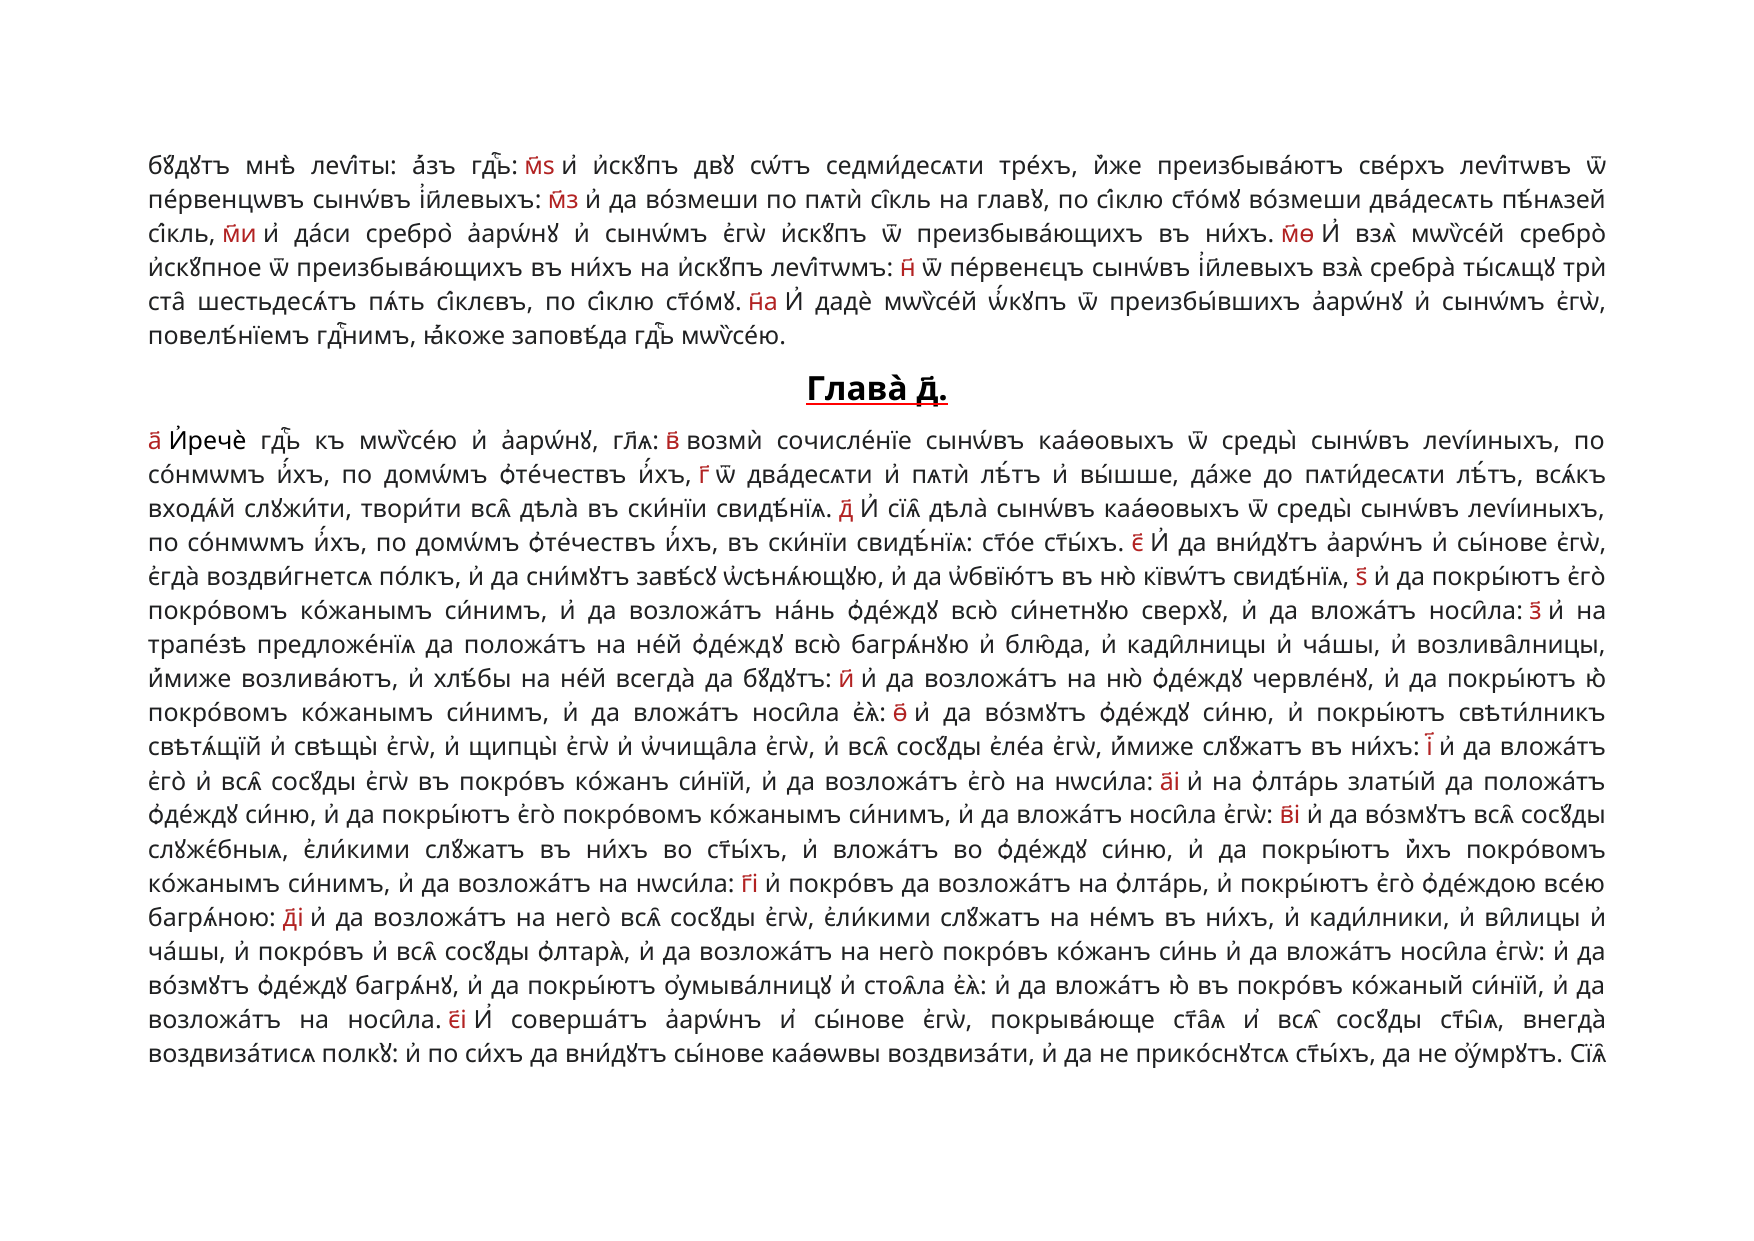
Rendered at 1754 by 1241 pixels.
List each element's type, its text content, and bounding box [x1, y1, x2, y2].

text бꙋ́дꙋтъ мнѣ̀ леѵі́ты: а҆́зъ гдⷭ҇ь: м҃ѕ и҆ и҆скꙋ́пъ двꙋ̀ сѡ́тъ седми́десѧти тре́хъ, и҆̀же преизбыва́ютъ све́рхъ леѵі́тѡвъ ѿ пе́рвенцѡвъ сынѡ́въ і҆и҃левыхъ: м҃з и҆ да во́змеши по пѧтѝ сі̑кль на главꙋ̀, по сі́клю ст҃о́мꙋ во́змеши два́десѧть пѣ́нѧзей сі́кль, м҃и и҆ да́си сребро̀ а҆арѡ́нꙋ и҆ сынѡ́мъ є҆гѡ̀ и҆скꙋ́пъ ѿ преизбыва́ющихъ въ ни́хъ. м҃ѳ И҆ взѧ̀ мѡѷсе́й сребро̀ и҆скꙋ́пное ѿ преизбыва́ющихъ въ ни́хъ на и҆скꙋ́пъ леѵі́тѡмъ: н҃ ѿ пе́рвенєцъ сынѡ́въ і҆и҃левыхъ взѧ̀ сребра̀ ты́сѧщꙋ трѝ ста̑ шестьдесѧ́тъ пѧ́ть сі́клєвъ, по сі́клю ст҃о́мꙋ. н҃а И҆ дадѐ мѡѷсе́й ѡ҆́кꙋпъ ѿ преизбы́вшихъ а҆арѡ́нꙋ и҆ сынѡ́мъ є҆гѡ̀, повелѣ́нїемъ гдⷭ҇нимъ, ꙗ҆́коже заповѣ́да гдⷭ҇ь мѡѷсе́ю. [148, 148, 1606, 352]
text а҃ И҆речѐ гдⷭ҇ь къ мѡѷсе́ю и҆ а҆арѡ́нꙋ, гл҃ѧ: в҃ возмѝ сочисле́нїе сынѡ́въ каа́ѳовыхъ ѿ среды̀ сынѡ́въ леѵі́иныхъ, по со́нмѡмъ и҆́хъ, по домѡ́мъ ѻ҆те́чествъ и҆́хъ, г҃ ѿ два́десѧти и҆ пѧтѝ лѣ́тъ и҆ вы́шше, да́же до пѧти́десѧти лѣ́тъ, всѧ́къ входѧ́й слꙋжи́ти, твори́ти всѧ̑ дѣла̀ въ ски́нїи свидѣ́нїѧ. д҃ И҆ сїѧ̑ дѣла̀ сынѡ́въ каа́ѳовыхъ ѿ среды̀ сынѡ́въ леѵі́иныхъ, по со́нмѡмъ и҆́хъ, по домѡ́мъ ѻ҆те́чествъ и҆́хъ, въ ски́нїи свидѣ́нїѧ: ст҃о́е ст҃ы́хъ. є҃ И҆ да вни́дꙋтъ а҆арѡ́нъ и҆ сы́нове є҆гѡ̀, є҆гда̀ воздви́гнетсѧ по́лкъ, и҆ да сни́мꙋтъ завѣ́сꙋ ѡ҆сѣнѧ́ющꙋю, и҆ да ѡ҆бвїю́тъ въ ню̀ кївѡ́тъ свидѣ́нїѧ, ѕ҃ и҆ да покры́ютъ є҆го̀ покро́вомъ ко́жанымъ си́нимъ, и҆ да возложа́тъ на́нь ѻ҆де́ждꙋ всю̀ си́нетнꙋю сверхꙋ̀, и҆ да вложа́тъ носи̑ла: з҃ и҆ на трапе́зѣ предложе́нїѧ да положа́тъ на не́й ѻ҆де́ждꙋ всю̀ багрѧ́нꙋю и҆ блю̑да, и҆ кади̑лницы и҆ ча́шы, и҆ возлива̑лницы, и҆́миже возлива́ютъ, и҆ хлѣ́бы на не́й всегда̀ да бꙋ́дꙋтъ: и҃ и҆ да возложа́тъ на ню̀ ѻ҆де́ждꙋ червле́нꙋ, и҆ да покры́ютъ ю҆̀ покро́вомъ ко́жанымъ си́нимъ, и҆ да вложа́тъ носи̑ла є҆ѧ̀: ѳ҃ и҆ да во́змꙋтъ ѻ҆де́ждꙋ си́ню, и҆ покры́ютъ свѣти́лникъ свѣтѧ́щїй и҆ свѣщы̀ є҆гѡ̀, и҆ щипцы̀ є҆гѡ̀ и҆ ѡ҆чища̑ла є҆гѡ̀, и҆ всѧ̑ сосꙋ́ды є҆ле́а є҆гѡ̀, и҆́миже слꙋ́жатъ въ ни́хъ: і҃ и҆ да вложа́тъ є҆го̀ и҆ всѧ̑ сосꙋ́ды є҆гѡ̀ въ покро́въ ко́жанъ си́нїй, и҆ да возложа́тъ є҆го̀ на нѡси́ла: а҃і и҆ на ѻ҆лта́рь златы́й да положа́тъ ѻ҆де́ждꙋ си́ню, и҆ да покры́ютъ є҆го̀ покро́вомъ ко́жанымъ си́нимъ, и҆ да вложа́тъ носи̑ла є҆гѡ̀: в҃і и҆ да во́змꙋтъ всѧ̑ сосꙋ́ды слꙋжє́бныѧ, є҆ли́кими слꙋ́жатъ въ ни́хъ во ст҃ы́хъ, и҆ вложа́тъ во ѻ҆де́ждꙋ си́ню, и҆ да покры́ютъ и҆̀хъ покро́вомъ ко́жанымъ си́нимъ, и҆ да возложа́тъ на нѡси́ла: г҃і и҆ покро́въ да возложа́тъ на ѻ҆лта́рь, и҆ покры́ютъ є҆го̀ ѻ҆де́ждою все́ю багрѧ́ною: д҃і и҆ да возложа́тъ на него̀ всѧ̑ сосꙋ́ды є҆гѡ̀, є҆ли́кими слꙋ́жатъ на не́мъ въ ни́хъ, и҆ кади́лники, и҆ ви̑лицы и҆ ча́шы, и҆ покро́въ и҆ всѧ̑ сосꙋ́ды ѻ҆лтарѧ̀, и҆ да возложа́тъ на него̀ покро́въ ко́жанъ си́нь и҆ да вложа́тъ носи̑ла є҆гѡ̀: и҆ да во́змꙋтъ ѻ҆де́ждꙋ багрѧ́нꙋ, и҆ да покры́ютъ ѹ҆мыва́лницꙋ и҆ стоѧ̑ла є҆ѧ̀: и҆ да вложа́тъ ю҆̀ въ покро́въ ко́жаный си́нїй, и҆ да возложа́тъ на носи̑ла. є҃і И҆ соверша́тъ а҆арѡ́нъ и҆ сы́нове є҆гѡ̀, покрыва́юще ст҃а̑ѧ и҆ всѧ̑ сосꙋ́ды ст҃ы̑ѧ, внегда̀ воздвиза́тисѧ полкꙋ̀: и҆ по си́хъ да вни́дꙋтъ сы́нове каа́ѳѡвы воздвиза́ти, и҆ да не прико́снꙋтсѧ ст҃ы́хъ, да не ѹ҆́мрꙋтъ. Сїѧ̑ [148, 422, 1606, 1070]
text Глава̀ д҃. [148, 364, 1606, 410]
